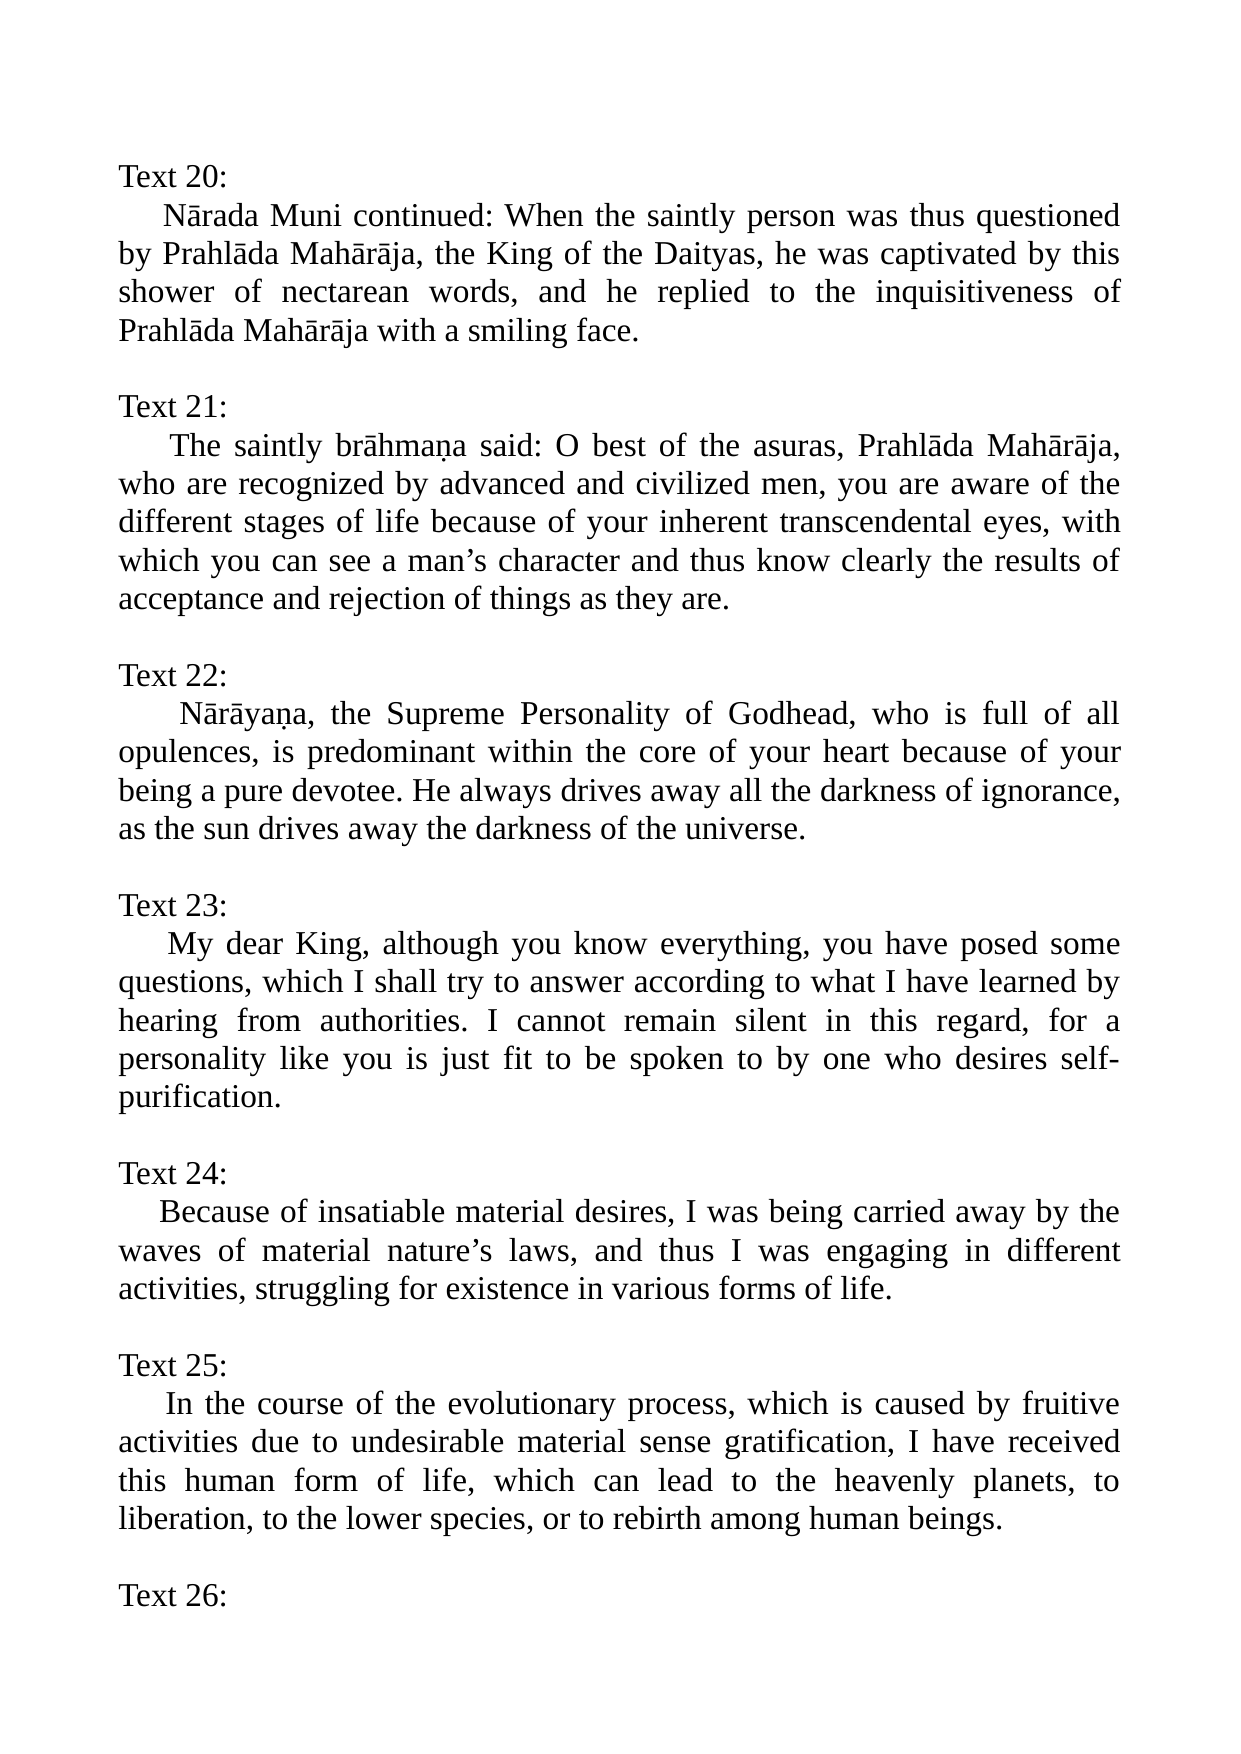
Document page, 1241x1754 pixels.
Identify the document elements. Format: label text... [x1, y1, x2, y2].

text Nārāyaṇa, the Supreme Personality of Godhead, who is full of all opulences, is predominant within the core of your heart because of your being a pure devotee. He always drives away all the darkness of ignorance, as the sun drives away the darkness of the universe. [118, 693, 1122, 846]
text My dear King, although you know everything, you have posed some questions, which I shall try to answer according to what I have learned by hearing from authorities. I cannot remain silent in this regard, for a personality like you is just fit to be spoken to by one who desires self-purification. [118, 923, 1122, 1115]
text Text 24: [118, 1153, 1122, 1191]
text Text 23: [118, 885, 1122, 923]
text Text 22: [118, 655, 1122, 693]
text Because of insatiable material desires, I was being carried away by the waves of material nature’s laws, and thus I was engaging in different activities, struggling for existence in various forms of life. [118, 1191, 1122, 1306]
text Text 26: [118, 1575, 1122, 1613]
text The saintly brāhmaṇa said: O best of the asuras, Prahlāda Mahārāja, who are recognized by advanced and civilized men, you are aware of the different stages of life because of your inherent transcendental eyes, with which you can see a man’s character and thus know clearly the results of acceptance and rejection of things as they are. [118, 425, 1122, 616]
text Text 21: [118, 386, 1122, 425]
text In the course of the evolutionary process, which is caused by fruitive activities due to undesirable material sense gratification, I have received this human form of life, which can lead to the heavenly planets, to liberation, to the lower species, or to rebirth among human beings. [118, 1383, 1122, 1536]
text Text 25: [118, 1345, 1122, 1383]
text Text 20: [118, 156, 1122, 195]
text Nārada Muni continued: When the saintly person was thus questioned by Prahlāda Mahārāja, the King of the Daityas, he was captivated by this shower of nectarean words, and he replied to the inquisitiveness of Prahlāda Mahārāja with a smiling face. [118, 195, 1122, 348]
